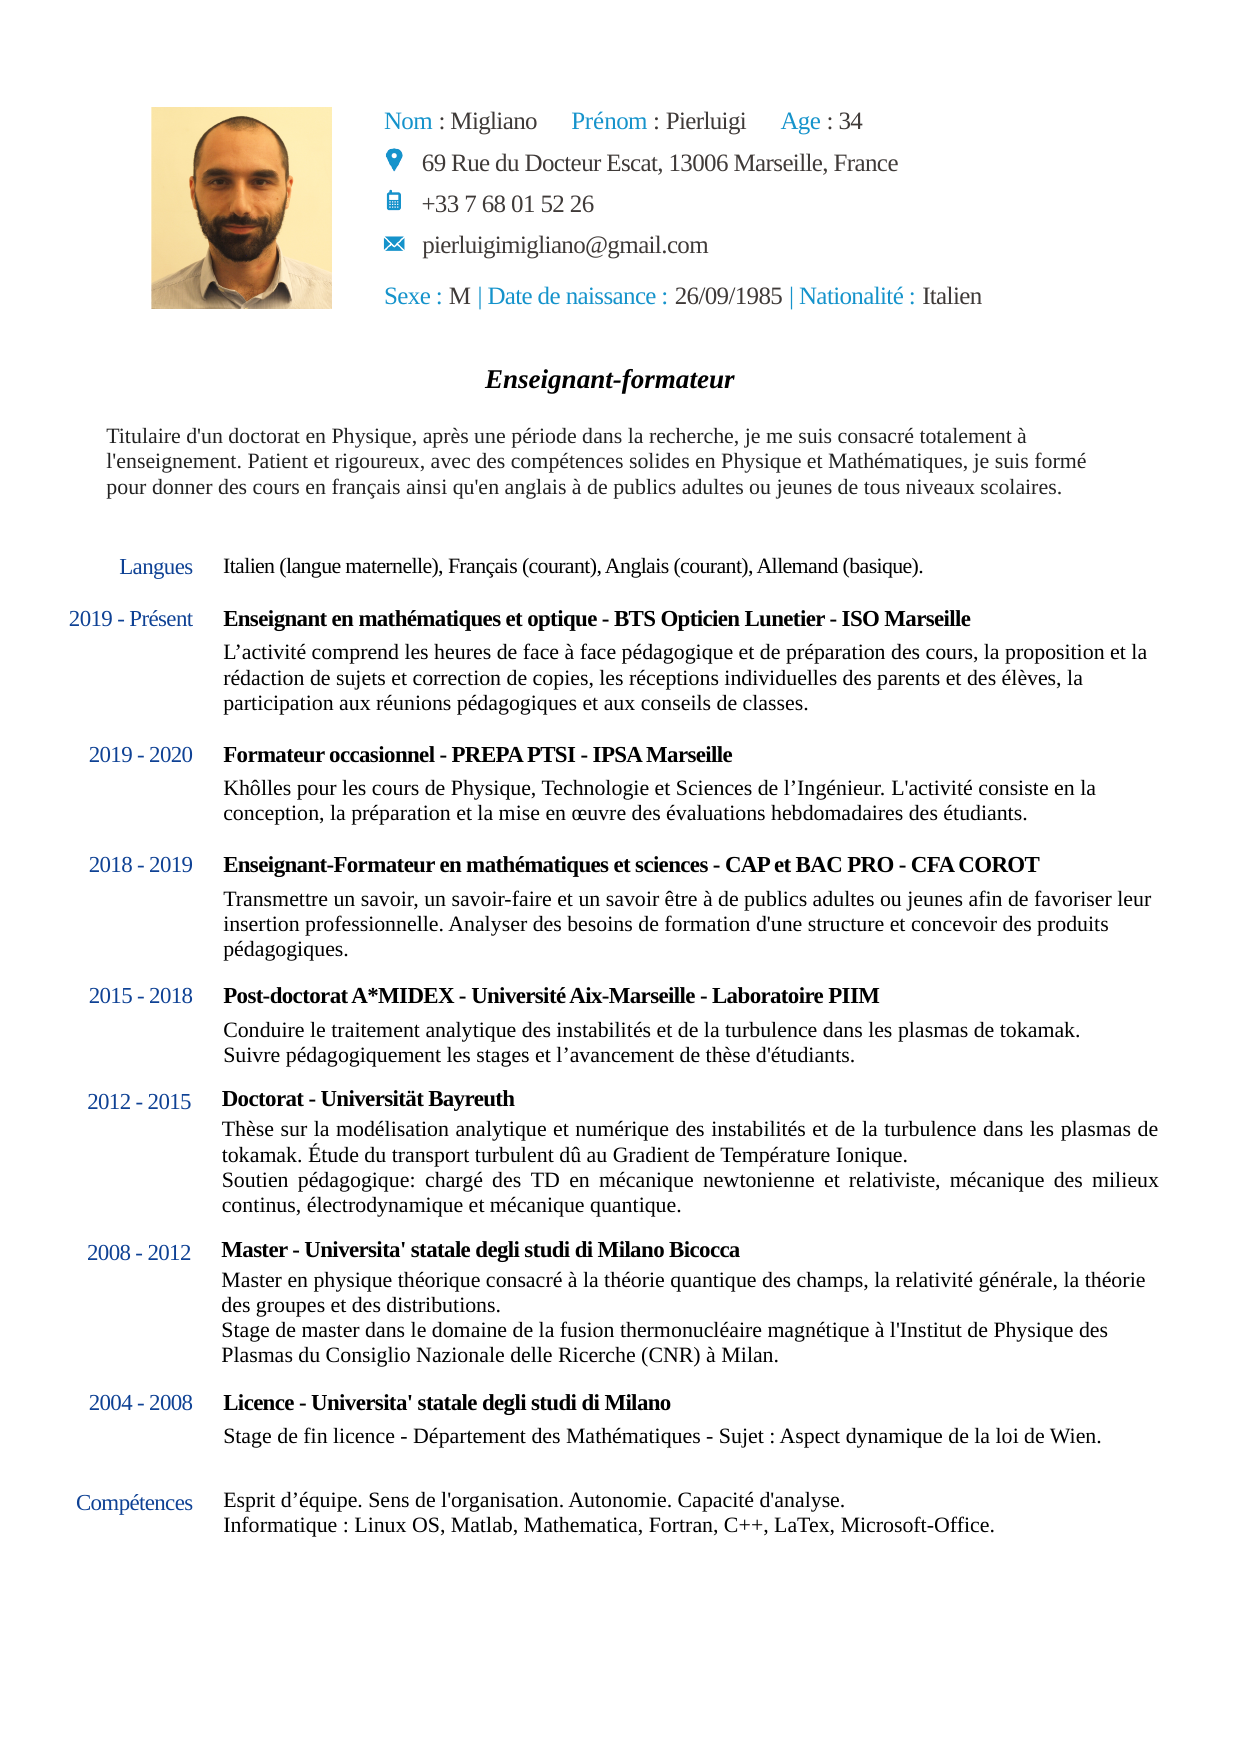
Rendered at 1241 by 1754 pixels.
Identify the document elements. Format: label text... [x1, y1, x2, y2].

table_header Formateur occasionnel - PREPA PTSI - IPSA Marseille Khôlles pour les cours de Physique, Technologie et Sciences de l’Ingénieur. L'activité consiste en la conception, la préparation et la mise en œuvre des évaluations hebdomadaires des étudiants. [223, 738, 1162, 826]
table_cell pierluigimigliano@gmail.com [384, 231, 1157, 272]
table_header Post-doctorat A*MIDEX - Université Aix-Marseille - Laboratoire PIIM Conduire le traitement analytique des instabilités et de la turbulence dans les plasmas de tokamak. Suivre pédagogiquement les stages et l’avancement de thèse d'étudiants. [223, 980, 1162, 1067]
table_header Doctorat - Universität Bayreuth Thèse sur la modélisation analytique et numérique des instabilités et de la turbulence dans les plasmas de tokamak. Étude du transport turbulent dû au Gradient de Température Ionique. Soutien pédagogique: chargé des TD en mécanique newtonienne et relativiste, mécanique des milieux continus, électrodynamique et mécanique quantique. [222, 1085, 1160, 1217]
picture [383, 147, 405, 172]
table_header Langues [58, 550, 223, 579]
table_header 2008 - 2012 [61, 1236, 221, 1368]
table_header Italien (langue maternelle), Français (courant), Anglais (courant), Allemand (basique). [223, 550, 1168, 579]
table_header Licence - Universita' statale degli studi di Milano Stage de fin licence - Département des Mathématiques - Sujet : Aspect dynamique de la loi de Wien. [223, 1386, 1167, 1448]
table_cell Sexe : M | Date de naissance : 26/09/1985 | Nationalité : Italien [384, 272, 1157, 309]
picture [383, 189, 405, 211]
table_header 2018 - 2019 [58, 849, 223, 961]
text Enseignant-formateur [106, 363, 1122, 394]
table_header Compétences [63, 1487, 223, 1537]
text Titulaire d'un doctorat en Physique, après une période dans la recherche, je me suis consacré totalement à l'enseignement. Patient et rigoureux, avec des compétences solides en Physique et Mathématiques, je suis formé pour donner des cours en français ainsi qu'en anglais à de publics adultes ou jeunes de tous niveaux scolaires. [106, 423, 1122, 499]
picture [383, 230, 405, 255]
table_header [89, 106, 384, 148]
table_header 2012 - 2015 [62, 1085, 222, 1217]
table_header 2004 - 2008 [63, 1386, 223, 1448]
table_header Nom : Migliano Prénom : Pierluigi Age : 34 [384, 106, 1157, 148]
table_cell +33 7 68 01 52 26 [384, 189, 1157, 231]
table_header 2019 - 2020 [58, 738, 223, 826]
table_header 2015 - 2018 [58, 980, 223, 1067]
table_cell [89, 148, 384, 310]
table_header Enseignant en mathématiques et optique - BTS Opticien Lunetier - ISO Marseille L’activité comprend les heures de face à face pédagogique et de préparation des cours, la proposition et la rédaction de sujets et correction de copies, les réceptions individuelles des parents et des élèves, la participation aux réunions pédagogiques et aux conseils de classes. [223, 603, 1162, 715]
table_header Esprit d’équipe. Sens de l'organisation. Autonomie. Capacité d'analyse. Informatique : Linux OS, Matlab, Mathematica, Fortran, C++, LaTex, Microsoft-Office. [223, 1487, 1167, 1537]
table_header 2019 - Présent [58, 603, 223, 715]
table_cell 69 Rue du Docteur Escat, 13006 Marseille, France [384, 148, 1157, 189]
table_header Enseignant-Formateur en mathématiques et sciences - CAP et BAC PRO - CFA COROT Transmettre un savoir, un savoir-faire et un savoir être à de publics adultes ou jeunes afin de favoriser leur insertion professionnelle. Analyser des besoins de formation d'une structure et concevoir des produits pédagogiques. [223, 849, 1162, 961]
table_header Master - Universita' statale degli studi di Milano Bicocca Master en physique théorique consacré à la théorie quantique des champs, la relativité générale, la théorie des groupes et des distributions. Stage de master dans le domaine de la fusion thermonucléaire magnétique à l'Institut de Physique des Plasmas du Consiglio Nazionale delle Ricerche (CNR) à Milan. [221, 1236, 1159, 1368]
picture [151, 107, 332, 309]
